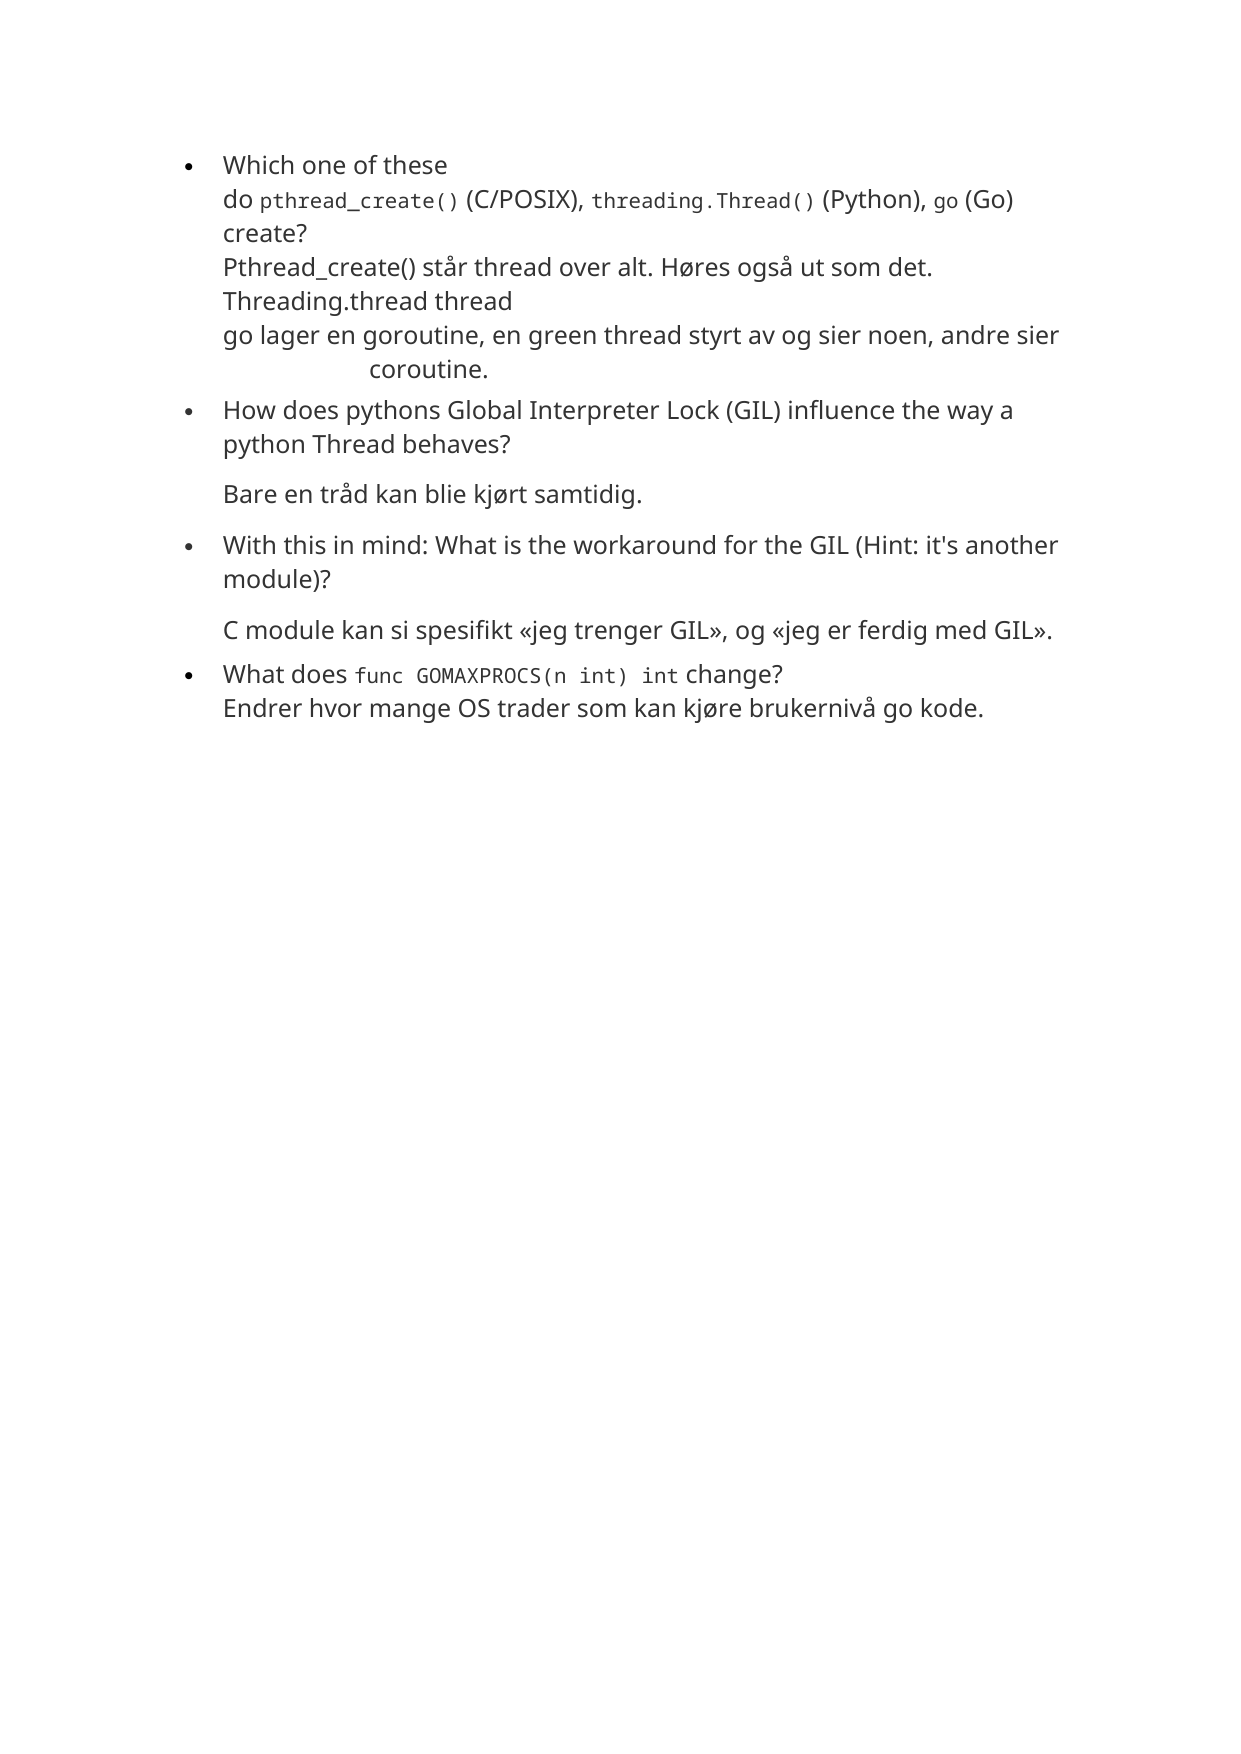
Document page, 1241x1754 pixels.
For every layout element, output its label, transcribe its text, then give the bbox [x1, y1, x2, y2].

text C module kan si spesifikt «jeg trenger GIL», og «jeg er ferdig med GIL». [223, 613, 1093, 647]
text Pthread_create() står thread over alt. Høres også ut som det. [223, 250, 1093, 284]
list Which one of these do pthread_create() (C/POSIX), threading.Thread() (Python), go (Go) create? [185, 148, 1093, 250]
text Threading.thread thread [223, 284, 1093, 318]
list With this in mind: What is the workaround for the GIL (Hint: it's another module)? [185, 528, 1093, 596]
text go lager en goroutine, en green thread styrt av og sier noen, andre sier coroutine. [223, 318, 1093, 386]
list How does pythons Global Interpreter Lock (GIL) influence the way a python Thread behaves? [185, 392, 1093, 460]
text Bare en tråd kan blie kjørt samtidig. [223, 477, 1093, 511]
list What does func GOMAXPROCS(n int) int change? [185, 657, 1093, 691]
text Endrer hvor mange OS trader som kan kjøre brukernivå go kode. [223, 691, 1093, 725]
